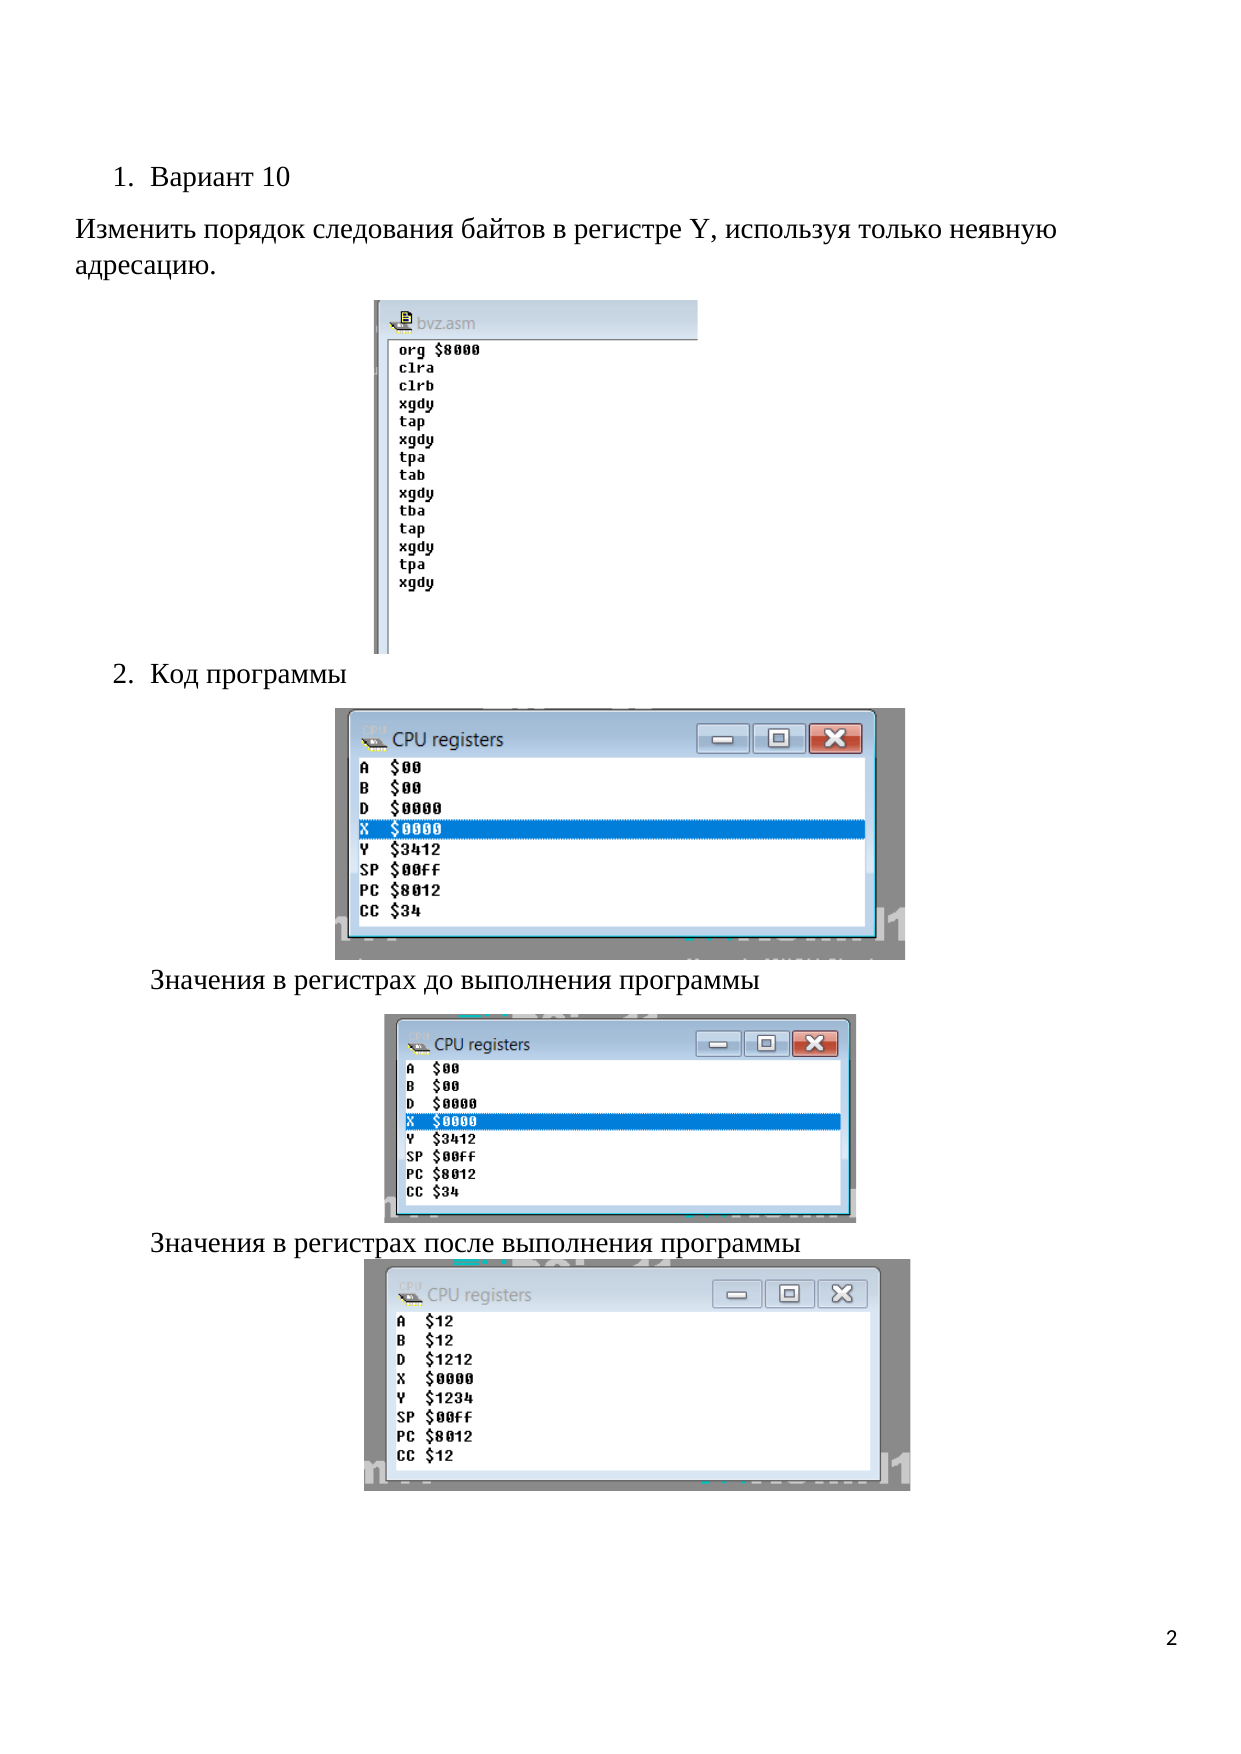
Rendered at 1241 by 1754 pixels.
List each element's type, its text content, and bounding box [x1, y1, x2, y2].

list Значения в регистрах после выполнения программы [112, 1014, 1165, 1258]
picture [364, 1259, 911, 1491]
list Код программы [112, 300, 1165, 689]
list Вариант 10 [112, 159, 1165, 193]
list Значения в регистрах до выполнения программы [112, 708, 1165, 996]
picture [335, 708, 906, 960]
picture [373, 300, 698, 654]
picture [384, 1014, 857, 1223]
text Изменить порядок следования байтов в регистре Y, используя только неявную адресацию. [75, 212, 1165, 281]
